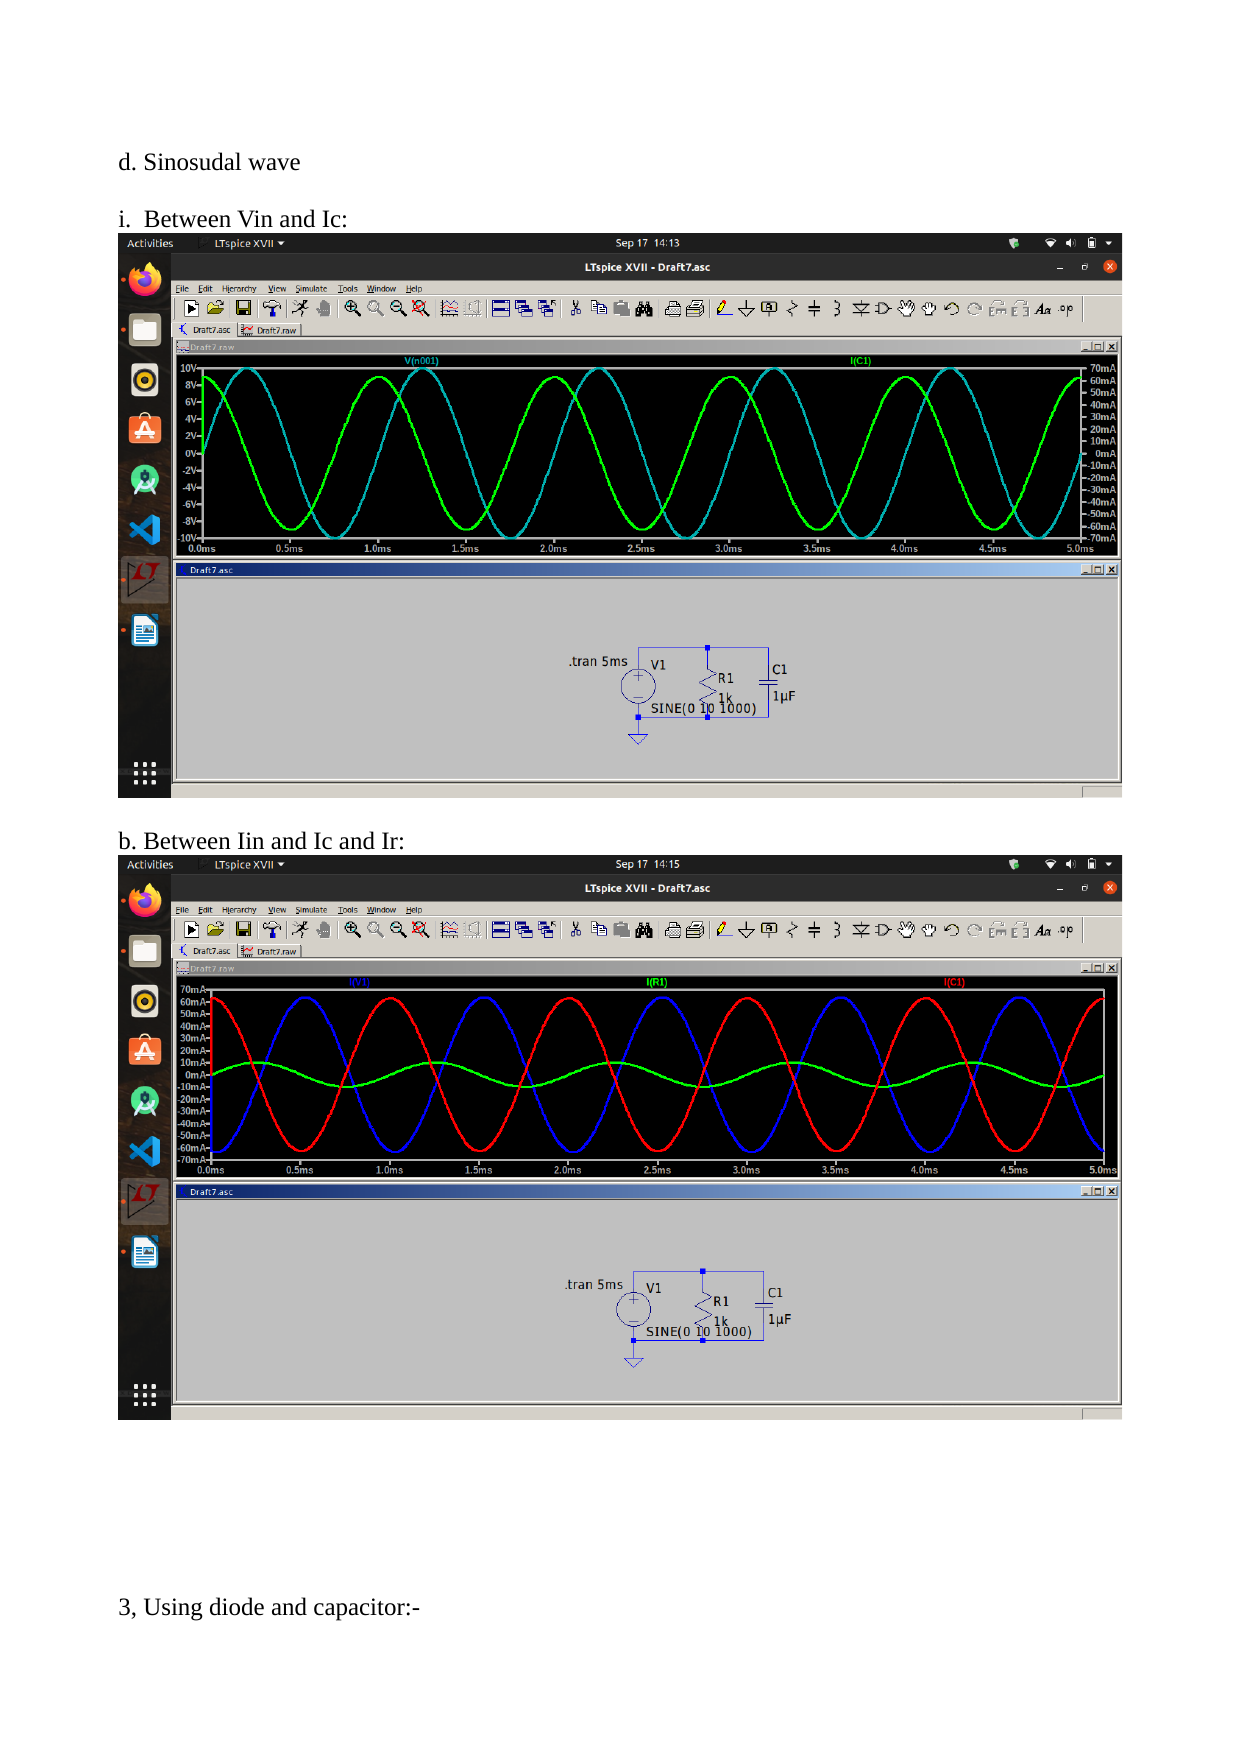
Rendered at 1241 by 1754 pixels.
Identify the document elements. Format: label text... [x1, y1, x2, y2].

picture [118, 233, 1123, 798]
text 3, Using diode and capacitor:- [118, 1592, 1122, 1621]
picture [118, 855, 1123, 1420]
text d. Sinosudal wave [118, 147, 1122, 176]
text i. Between Vin and Ic: [118, 204, 1122, 233]
text b. Between Iin and Ic and Ir: [118, 826, 1122, 855]
